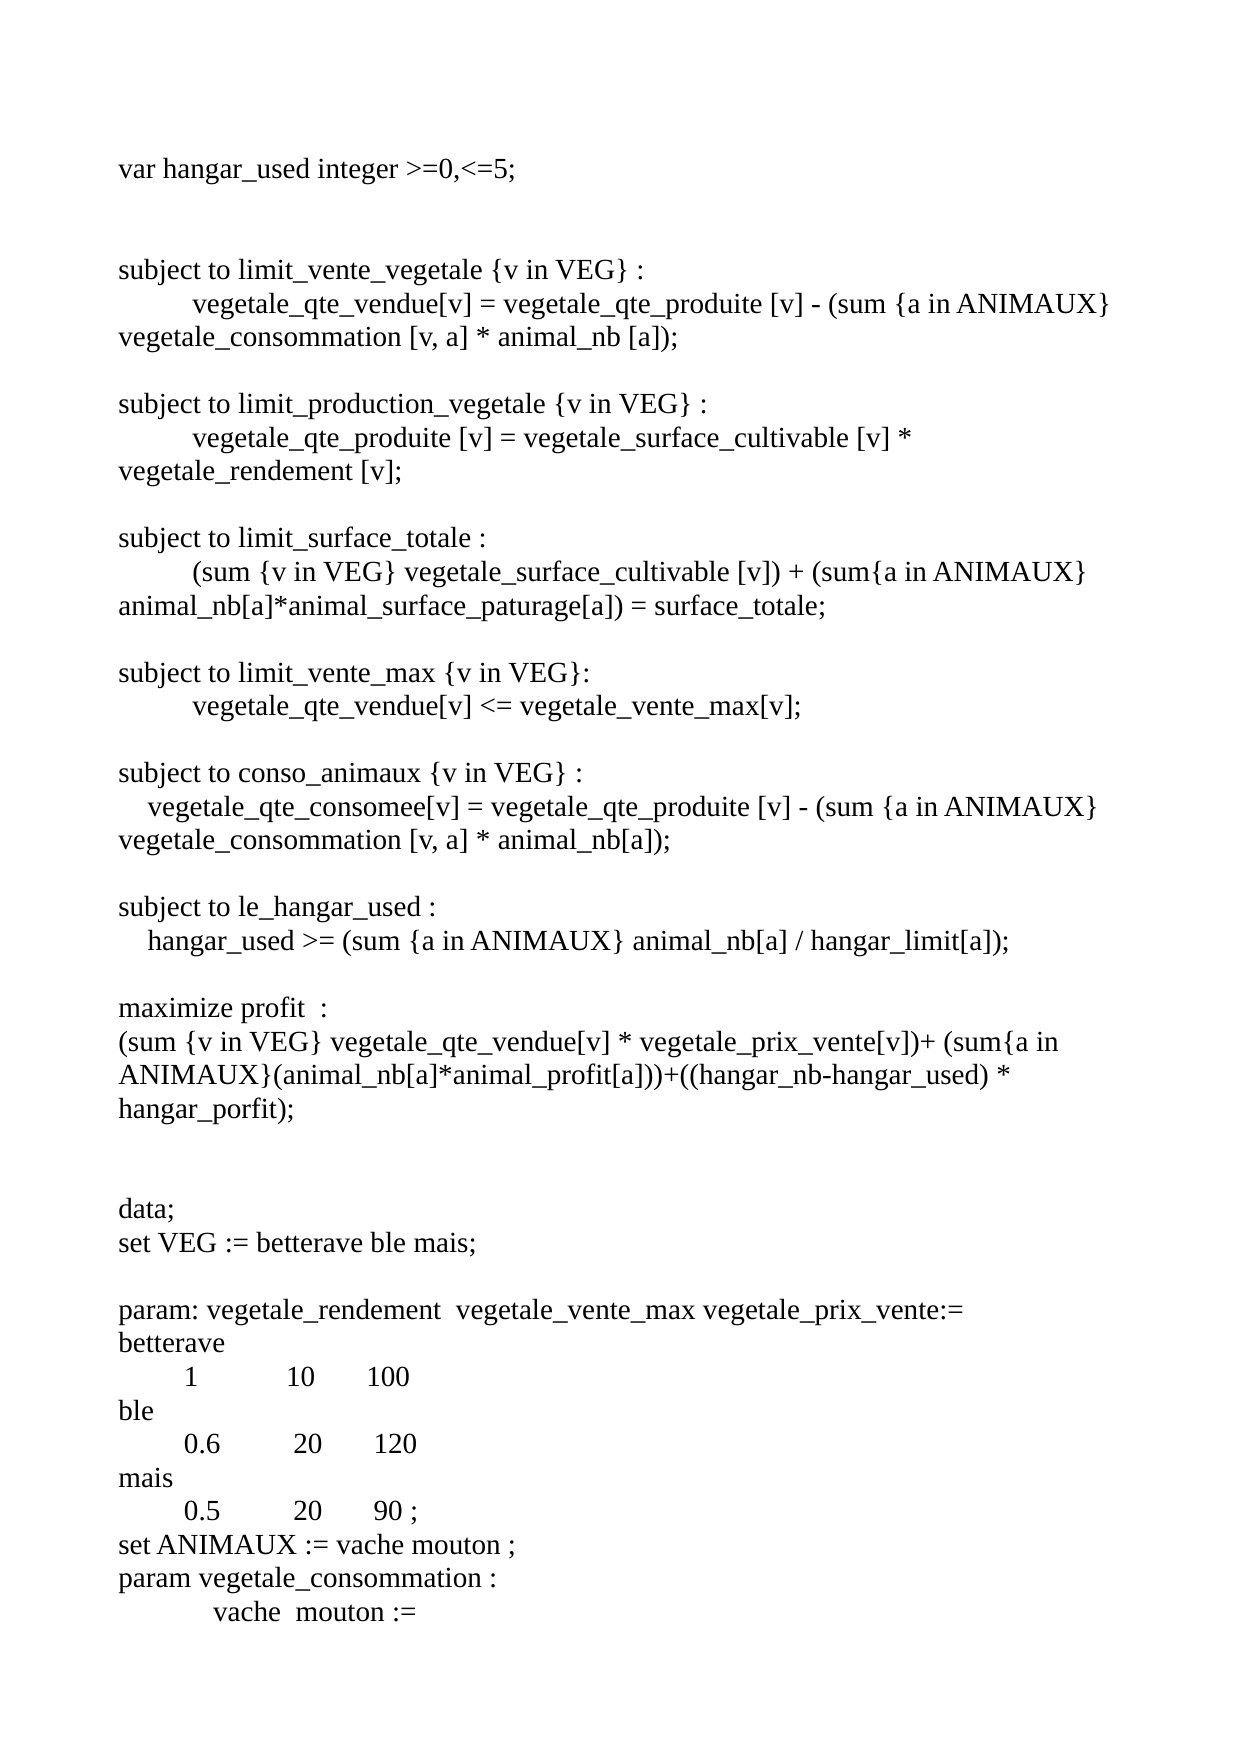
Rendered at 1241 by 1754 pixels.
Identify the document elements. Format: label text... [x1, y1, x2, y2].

text vegetale_qte_vendue[v] <= vegetale_vente_max[v]; [118, 688, 1122, 722]
text set ANIMAUX := vache mouton ; [118, 1527, 1122, 1560]
text 0.6 20 120 [118, 1426, 1122, 1460]
text vegetale_qte_consomee[v] = vegetale_qte_produite [v] - (sum {a in ANIMAUX} vegetale_consommation [v, a] * animal_nb[a]); [118, 789, 1122, 856]
text subject to limit_surface_totale : [118, 521, 1122, 554]
text vegetale_qte_vendue[v] = vegetale_qte_produite [v] - (sum {a in ANIMAUX} vegetale_consommation [v, a] * animal_nb [a]); [118, 286, 1122, 353]
text (sum {v in VEG} vegetale_surface_cultivable [v]) + (sum{a in ANIMAUX} animal_nb[a]*animal_surface_paturage[a]) = surface_totale; [118, 554, 1122, 621]
text (sum {v in VEG} vegetale_qte_vendue[v] * vegetale_prix_vente[v])+ (sum{a in ANIMAUX}(animal_nb[a]*animal_profit[a]))+((hangar_nb-hangar_used) * hangar_porfit); [118, 1024, 1122, 1124]
text ble [118, 1393, 1122, 1426]
text data; [118, 1191, 1122, 1225]
text set VEG := betterave ble mais; [118, 1225, 1122, 1258]
text subject to limit_vente_max {v in VEG}: [118, 655, 1122, 688]
text param vegetale_consommation : [118, 1560, 1122, 1594]
text mais [118, 1460, 1122, 1493]
text hangar_used >= (sum {a in ANIMAUX} animal_nb[a] / hangar_limit[a]); [118, 923, 1122, 957]
text betterave [118, 1326, 1122, 1359]
text subject to conso_animaux {v in VEG} : [118, 755, 1122, 789]
text vegetale_qte_produite [v] = vegetale_surface_cultivable [v] * vegetale_rendement [v]; [118, 420, 1122, 487]
text subject to limit_production_vegetale {v in VEG} : [118, 386, 1122, 420]
text 0.5 20 90 ; [118, 1493, 1122, 1527]
text param: vegetale_rendement vegetale_vente_max vegetale_prix_vente:= [118, 1292, 1122, 1326]
text 1 10 100 [118, 1359, 1122, 1393]
text var hangar_used integer >=0,<=5; [118, 152, 1122, 185]
text subject to limit_vente_vegetale {v in VEG} : [118, 252, 1122, 286]
text subject to le_hangar_used : [118, 889, 1122, 923]
text maximize profit : [118, 990, 1122, 1024]
text vache mouton := [118, 1594, 1122, 1627]
